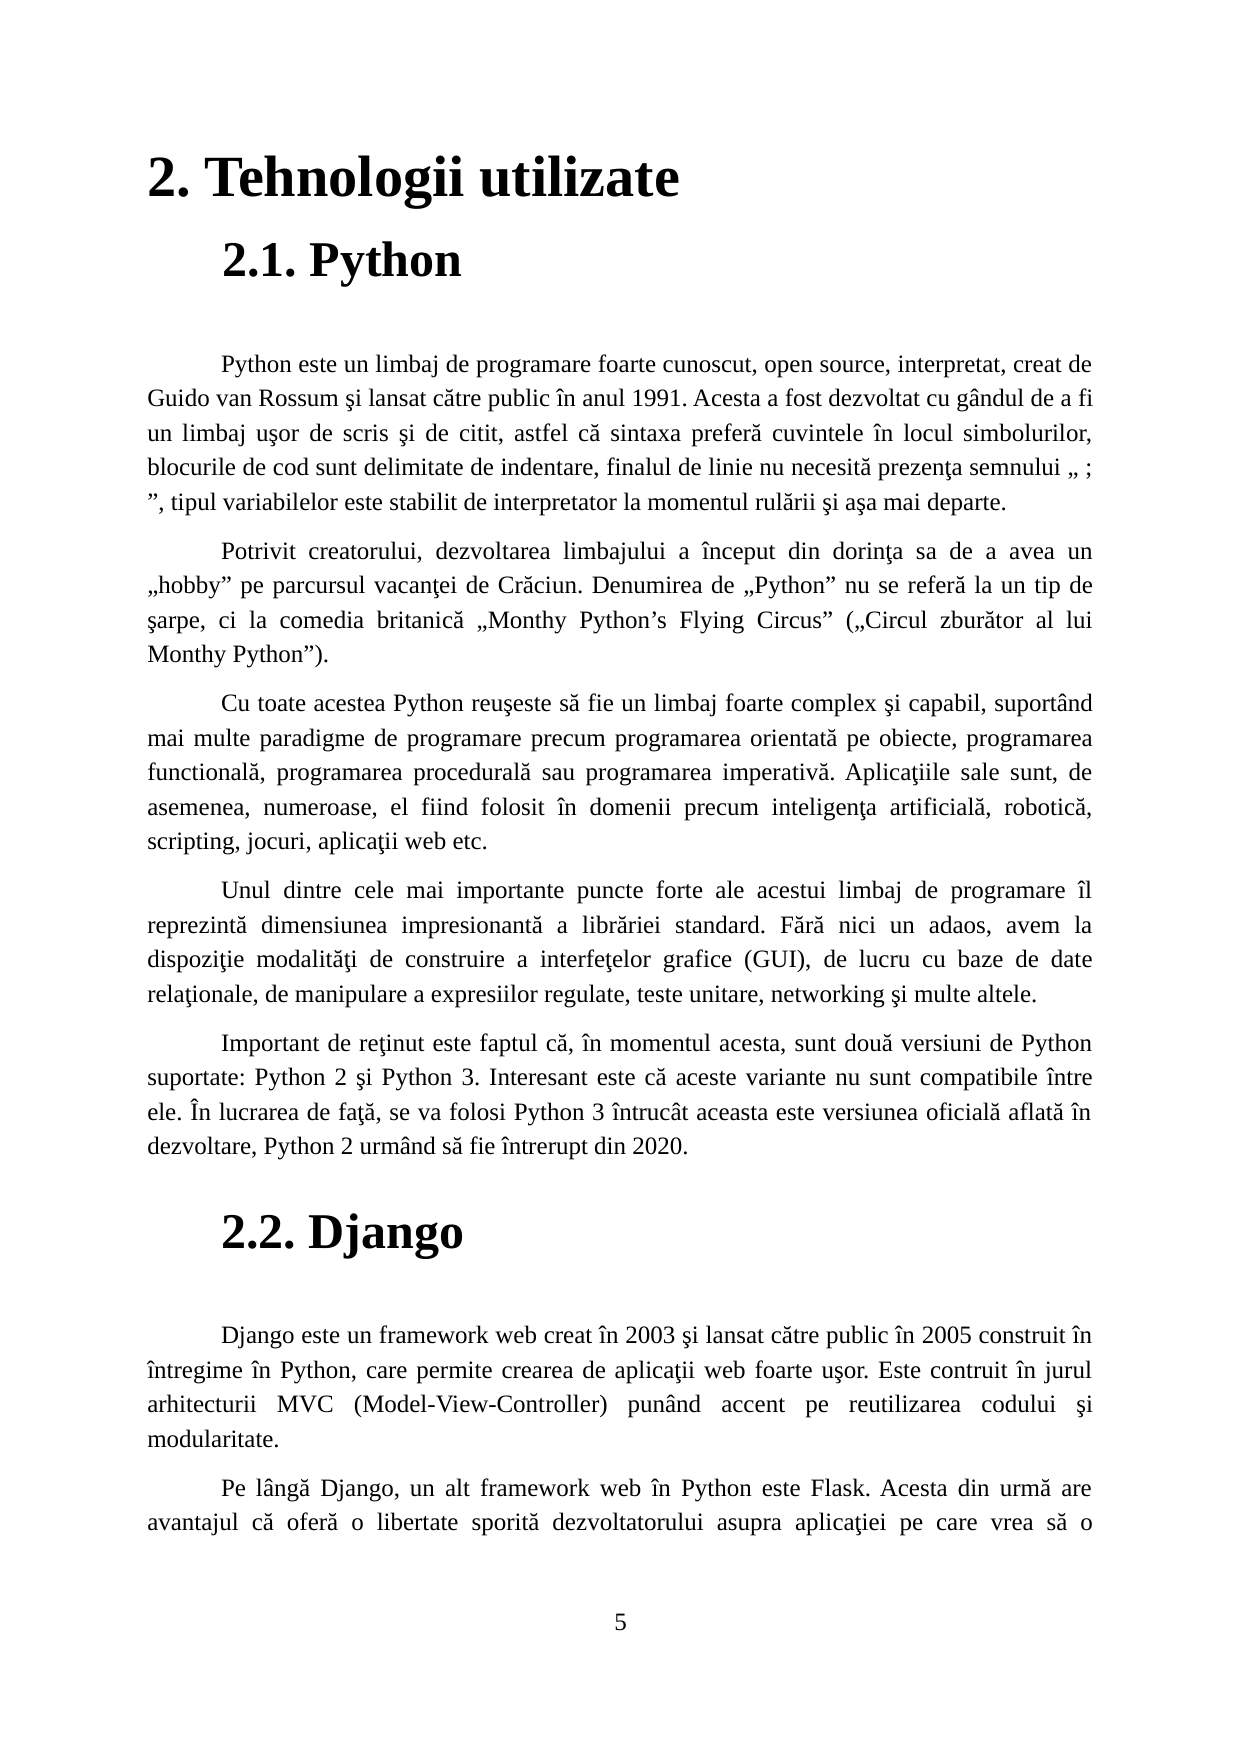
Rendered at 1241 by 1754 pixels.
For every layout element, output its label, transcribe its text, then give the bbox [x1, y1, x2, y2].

subtitle 2.2. Django [147, 1201, 1093, 1259]
subtitle 2.1. Python [147, 230, 1093, 287]
text Important de reţinut este faptul că, în momentul acesta, sunt două versiuni de Python suportate: Python 2 şi Python 3. Interesant este că aceste variante nu sunt compatibile între ele. În lucrarea de faţă, se va folosi Python 3 întrucât aceasta este versiunea oficială aflată în dezvoltare, Python 2 urmând să fie întrerupt din 2020. [147, 1028, 1093, 1160]
subtitle 2. Tehnologii utilizate [147, 142, 1093, 209]
text Cu toate acestea Python reuşeste să fie un limbaj foarte complex şi capabil, suportând mai multe paradigme de programare precum programarea orientată pe obiecte, programarea functională, programarea procedurală sau programarea imperativă. Aplicaţiile sale sunt, de asemenea, numeroase, el fiind folosit în domenii precum inteligenţa artificială, robotică, scripting, jocuri, aplicaţii web etc. [147, 688, 1093, 855]
text Pe lângă Django, un alt framework web în Python este Flask. Acesta din urmă are avantajul că oferă o libertate sporită dezvoltatorului asupra aplicaţiei pe care vrea să o [147, 1473, 1093, 1536]
text Django este un framework web creat în 2003 şi lansat către public în 2005 construit în întregime în Python, care permite crearea de aplicaţii web foarte uşor. Este contruit în jurul arhitecturii MVC (Model-View-Controller) punând accent pe reutilizarea codului şi modularitate. [147, 1320, 1093, 1453]
text Unul dintre cele mai importante puncte forte ale acestui limbaj de programare îl reprezintă dimensiunea impresionantă a librăriei standard. Fără nici un adaos, avem la dispoziţie modalităţi de construire a interfeţelor grafice (GUI), de lucru cu baze de date relaţionale, de manipulare a expresiilor regulate, teste unitare, networking şi multe altele. [147, 876, 1093, 1008]
text Python este un limbaj de programare foarte cunoscut, open source, interpretat, creat de Guido van Rossum şi lansat către public în anul 1991. Acesta a fost dezvoltat cu gândul de a fi un limbaj uşor de scris şi de citit, astfel că sintaxa preferă cuvintele în locul simbolurilor, blocurile de cod sunt delimitate de indentare, finalul de linie nu necesită prezenţa semnului „ ; ”, tipul variabilelor este stabilit de interpretator la momentul rulării şi aşa mai departe. [147, 349, 1093, 516]
text Potrivit creatorului, dezvoltarea limbajului a început din dorinţa sa de a avea un „hobby” pe parcursul vacanţei de Crăciun. Denumirea de „Python” nu se referă la un tip de şarpe, ci la comedia britanică „Monthy Python’s Flying Circus” („Circul zburător al lui Monthy Python”). [147, 536, 1093, 668]
